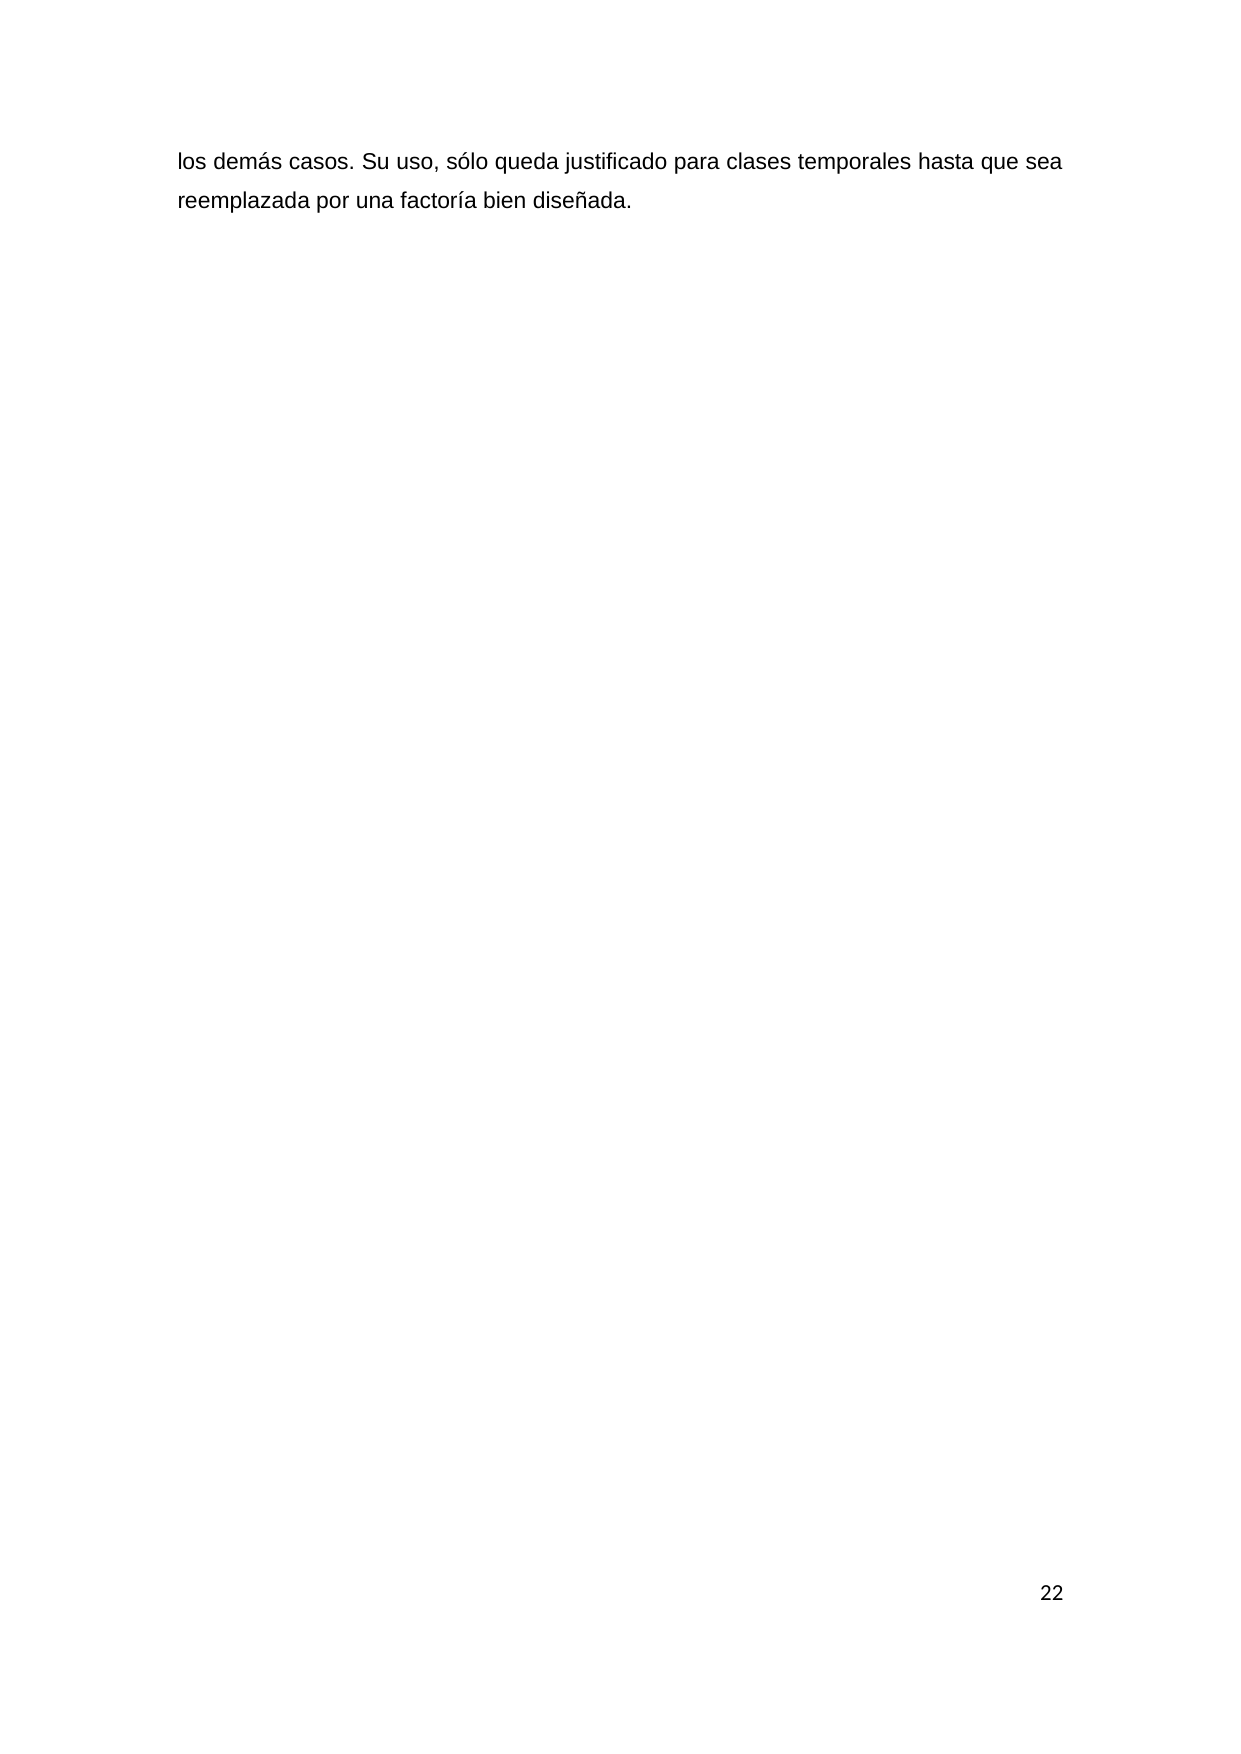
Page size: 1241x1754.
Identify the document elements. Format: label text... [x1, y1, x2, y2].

text los demás casos. Su uso, sólo queda justificado para clases temporales hasta que sea reemplazada por una factoría bien diseñada. [177, 148, 1063, 213]
